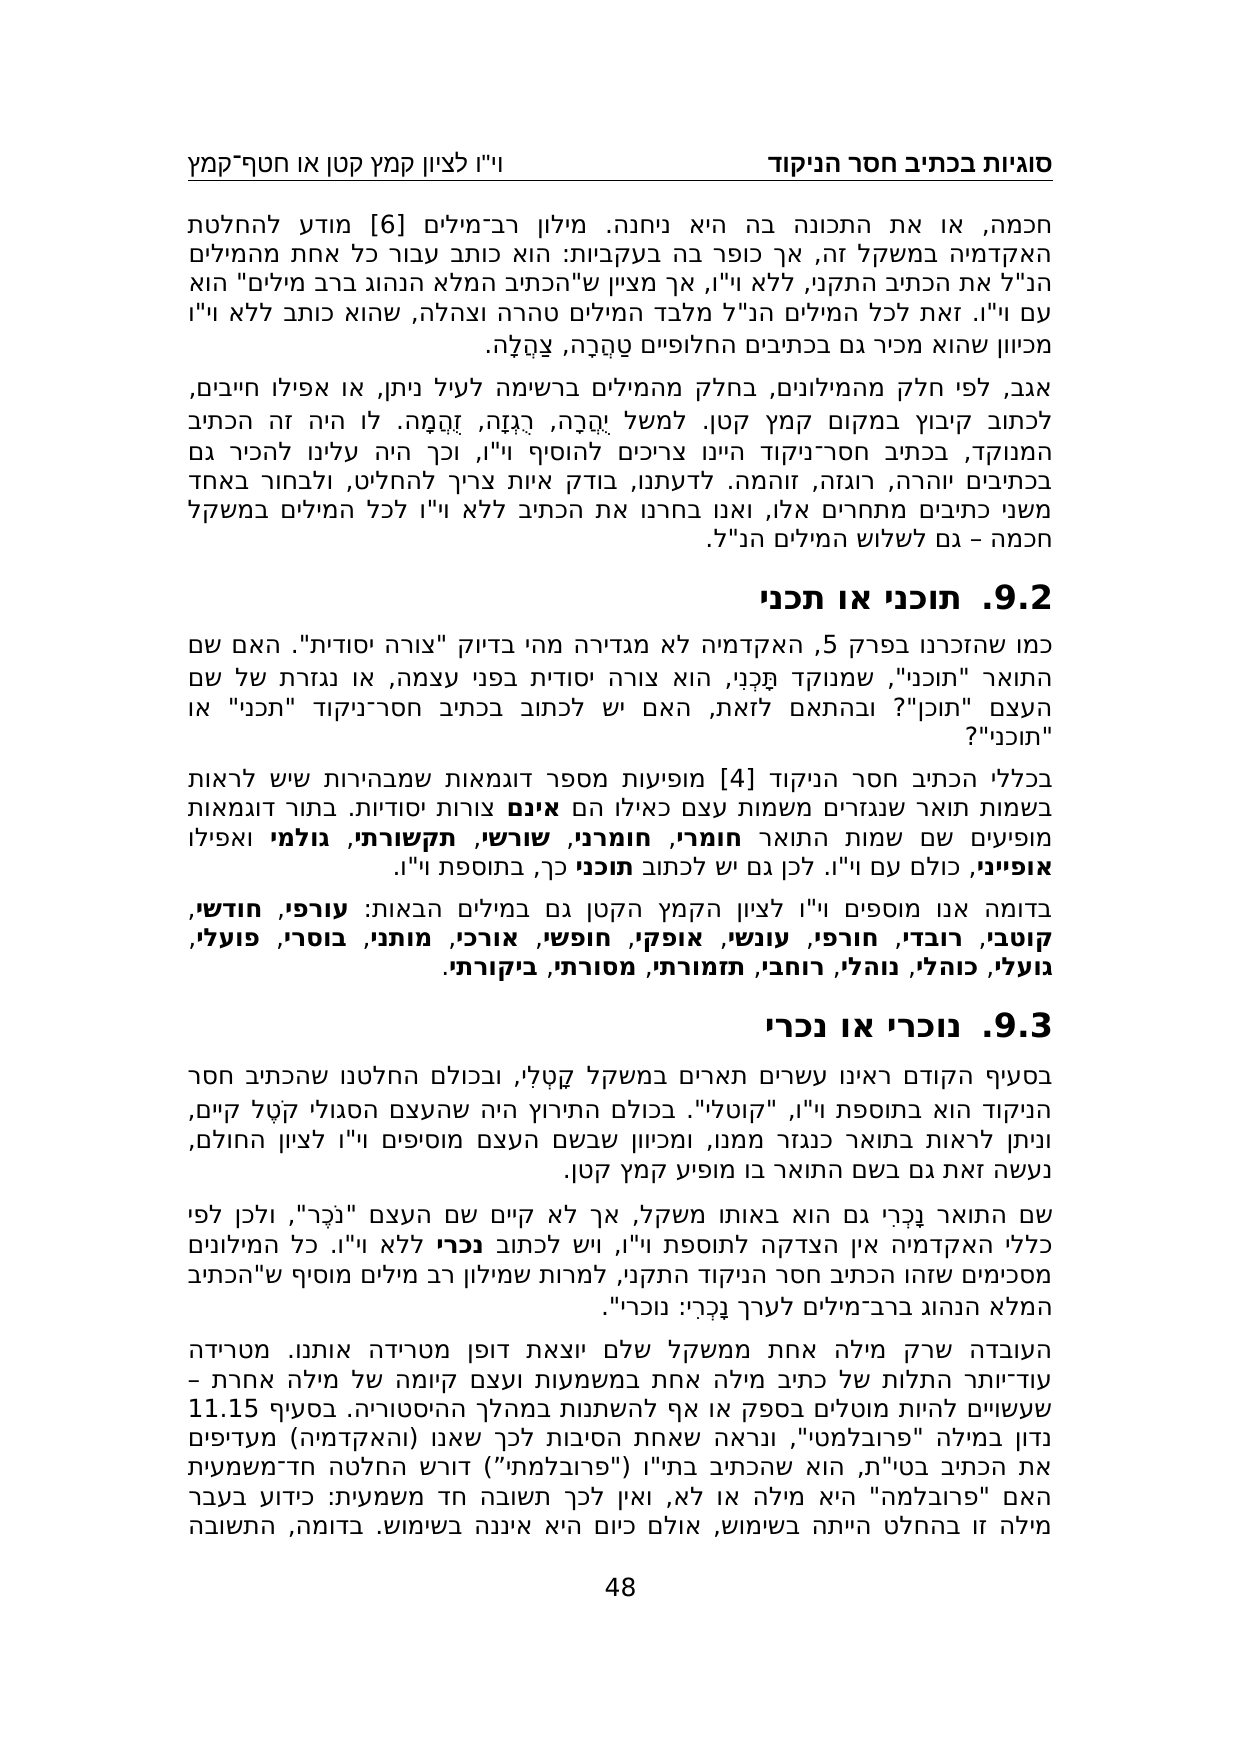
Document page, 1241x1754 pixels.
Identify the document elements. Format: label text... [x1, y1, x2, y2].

subtitle נוכרי או נכרי [187, 1007, 1053, 1045]
text שם התואר נָכְרִי גם הוא באותו משקל, אך לא קיים שם העצם "נֹכֶר", ולכן לפי כללי האקדמיה אין הצדקה לתוספת וי"ו, ויש לכתוב נכרי ללא וי"ו. כל המילונים מסכימים שזהו הכתיב חסר הניקוד התקני, למרות שמילון רב מילים מוסיף ש"הכתיב המלא הנהוג ברב־מילים לערך נָכְרִי: נוכרי". [187, 1197, 1053, 1323]
text העובדה שרק מילה אחת ממשקל שלם יוצאת דופן מטרידה אותנו. מטרידה עוד־יותר התלות של כתיב מילה אחת במשמעות ועצם קיומה של מילה אחרת – שעשויים להיות מוטלים בספק או אף להשתנות במהלך ההיסטוריה. בסעיף 11.15 נדון במילה "פרובלמטי", ונראה שאחת הסיבות לכך שאנו (והאקדמיה) מעדיפים את הכתיב בטי"ת, הוא שהכתיב בתי"ו ("פרובלמתי”) דורש החלטה חד־משמעית האם "פרובלמה" היא מילה או לא, ואין לכך תשובה חד משמעית: כידוע בעבר מילה זו בהחלט הייתה בשימוש, אולם כיום היא איננה בשימוש. בדומה, התשובה לשאלה האם קיים שם עצם "נֹכֶר" עשויה הייתה להשתנות במהלך ההיסטוריה. אפילו במילים אחרות שראינו לעיל, קיום שם העצם כבר היום מתחיל להתערפל: האם משמעות התואר "גולמי" בכלל קשורה למשמעות שם העצם "גולם"? כידוע, המילה "גולמי" בביטויים כמו "נפט גולמי", “טחינה גולמית", “רווח גולמי" וכד', לא מרמזת על קשר לגולם הפרפר או למהר"ל מפראג. ניתן היה לדמיין את שם העצם יוצא לחלוטין משימוש, אך שם התואר ממשיך להתקיים לתיאור נפט, טחינה ורווחים – האם אז היה עלינו לשנות את כתיבו ל”גלמי”? בדומה, גם לשם התואר "אופקי" קשר היסטורי בלבד לשם העצם "אופק". ניתן לדמיין חיים על תחנת חלל ללא שום אופק ואת שם העצם "אופק" יורד לתהום הנשייה, אך עדיין ממשיכים לדבר על הציר האופקי בגרף, למשל. האם אז היה עלינו לשנות את כתיב המילה "אופקי"? [187, 1336, 1053, 1540]
text בסעיף הקודם ראינו עשרים תארים במשקל קָטְלִי, ובכולם החלטנו שהכתיב חסר הניקוד הוא בתוספת וי"ו, "קוטלי". בכולם התירוץ היה שהעצם הסגולי קֹטֶל קיים, וניתן לראות בתואר כנגזר ממנו, ומכיוון שבשם העצם מוסיפים וי"ו לציון החולם, נעשה זאת גם בשם התואר בו מופיע קמץ קטן. [187, 1058, 1053, 1184]
subtitle תוכני או תכני [187, 579, 1053, 617]
text אגב, לפי חלק מהמילונים, בחלק מהמילים ברשימה לעיל ניתן, או אפילו חייבים, לכתוב קיבוץ במקום קמץ קטן. למשל יֻהֲרָה, רֻגְזָה, זֻהֲמָה. לו היה זה הכתיב המנוקד, בכתיב חסר־ניקוד היינו צריכים להוסיף וי"ו, וכך היה עלינו להכיר גם בכתיבים יוהרה, רוגזה, זוהמה. לדעתנו, בודק איות צריך להחליט, ולבחור באחד משני כתיבים מתחרים אלו, ואנו בחרנו את הכתיב ללא וי"ו לכל המילים במשקל חכמה – גם לשלוש המילים הנ"ל. [187, 373, 1053, 554]
text כמו שהזכרנו בפרק 5, האקדמיה לא מגדירה מהי בדיוק "צורה יסודית". האם שם התואר "תוכני", שמנוקד תָּכְנִי, הוא צורה יסודית בפני עצמה, או נגזרת של שם העצם "תוכן"? ובהתאם לזאת, האם יש לכתוב בכתיב חסר־ניקוד "תכני" או "תוכני"? [187, 630, 1053, 752]
text בדומה אנו מוספים וי"ו לציון הקמץ הקטן גם במילים הבאות: עורפי, חודשי, קוטבי, רובדי, חורפי, עונשי, אופקי, חופשי, אורכי, מותני, בוסרי, פועלי, גועלי, כוהלי, נוהלי, רוחבי, תזמורתי, מסורתי, ביקורתי. [187, 894, 1053, 982]
text בכללי הכתיב חסר הניקוד [4] מופיעות מספר דוגמאות שמבהירות שיש לראות בשמות תואר שנגזרים משמות עצם כאילו הם אינם צורות יסודיות. בתור דוגמאות מופיעים שם שמות התואר חומרי, חומרני, שורשי, תקשורתי, גולמי ואפילו אופייני, כולם עם וי"ו. לכן גם יש לכתוב תוכני כך, בתוספת וי"ו. [187, 764, 1053, 881]
text חכמה, או את התכונה בה היא ניחנה. מילון רב־מילים [6] מודע להחלטת האקדמיה במשקל זה, אך כופר בה בעקביות: הוא כותב עבור כל אחת מהמילים הנ"ל את הכתיב התקני, ללא וי"ו, אך מציין ש"הכתיב המלא הנהוג ברב מילים" הוא עם וי"ו. זאת לכל המילים הנ"ל מלבד המילים טהרה וצהלה, שהוא כותב ללא וי"ו מכיוון שהוא מכיר גם בכתיבים החלופיים טַהֲרָה, צַהֲלָה. [187, 210, 1053, 361]
